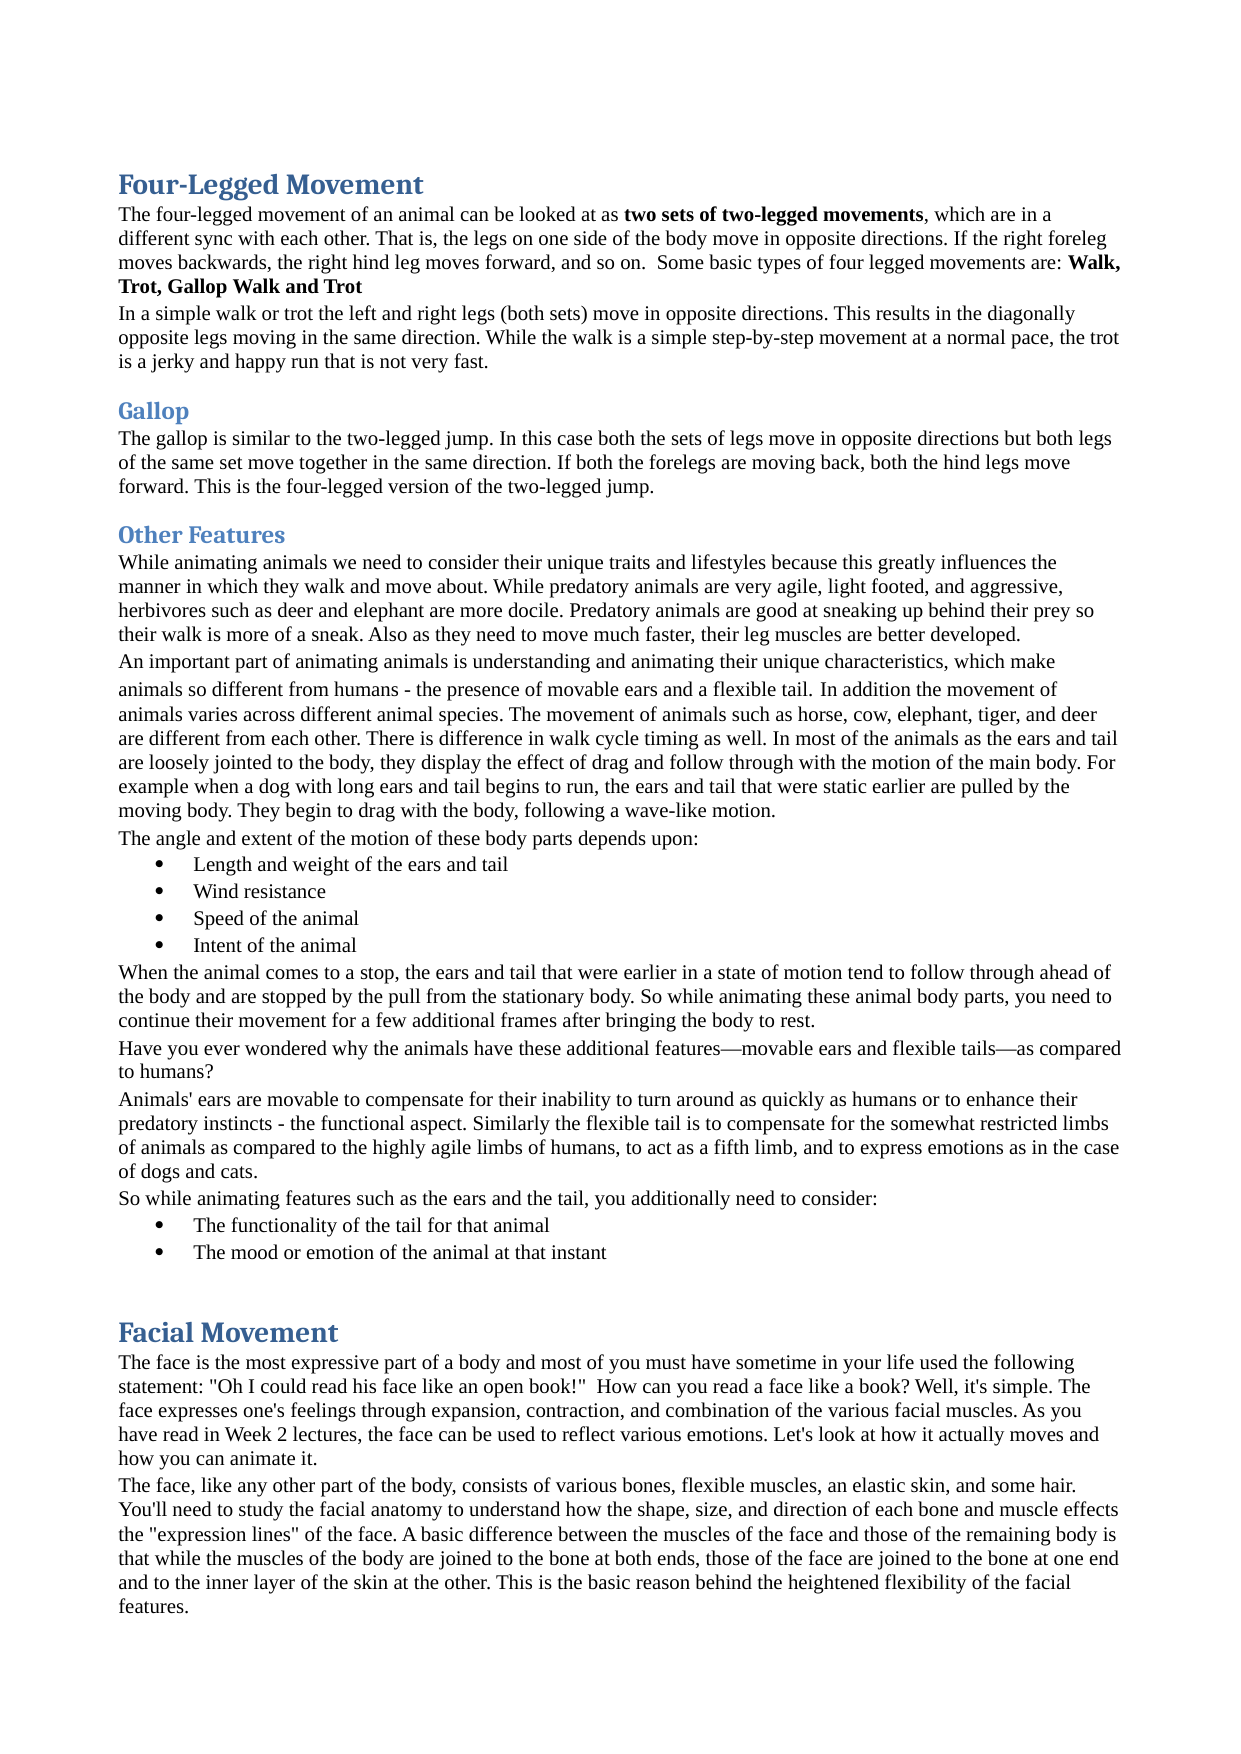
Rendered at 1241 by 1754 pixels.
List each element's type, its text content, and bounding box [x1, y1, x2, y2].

list Length and weight of the ears and tail [156, 852, 1122, 876]
subtitle Four-Legged Movement [118, 168, 1122, 202]
subtitle Gallop [118, 397, 1122, 426]
text The gallop is similar to the two-legged jump. In this case both the sets of legs move in opposite directions but both legs of the same set move together in the same direction. If both the forelegs are moving back, both the hind legs move forward. This is the four-legged version of the two-legged jump. [118, 426, 1122, 498]
text When the animal comes to a stop, the ears and tail that were earlier in a state of motion tend to follow through ahead of the body and are stopped by the pull from the stationary body. So while animating these animal body parts, you need to continue their movement for a few additional frames after bringing the body to rest. [118, 960, 1122, 1032]
text An important part of animating animals is understanding and animating their unique characteristics, which make animals so different from humans - the presence of movable ears and a flexible tail. In addition the movement of animals varies across different animal species. The movement of animals such as horse, cow, elephant, tiger, and deer are different from each other. There is difference in walk cycle timing as well. In most of the animals as the ears and tail are loosely jointed to the body, they display the effect of drag and follow through with the motion of the main body. For example when a dog with long ears and tail begins to run, the ears and tail that were static earlier are pulled by the moving body. They begin to drag with the body, following a wave-like motion. [118, 649, 1122, 822]
subtitle Other Features [118, 521, 1122, 550]
text Animals' ears are movable to compensate for their inability to turn around as quickly as humans or to enhance their predatory instincts - the functional aspect. Similarly the flexible tail is to compensate for the somewhat restricted limbs of animals as compared to the highly agile limbs of humans, to act as a fifth limb, and to express emotions as in the case of dogs and cats. [118, 1086, 1122, 1183]
text While animating animals we need to consider their unique traits and lifestyles because this greatly influences the manner in which they walk and move about. While predatory animals are very agile, light footed, and aggressive, herbivores such as deer and elephant are more docile. Predatory animals are good at sneaking up behind their prey so their walk is more of a sneak. Also as they need to move much faster, their leg muscles are better developed. [118, 550, 1122, 646]
list The mood or emotion of the animal at that instant [156, 1239, 1122, 1264]
list The functionality of the tail for that animal [156, 1213, 1122, 1237]
text The angle and extent of the motion of these body parts depends upon: [118, 825, 1122, 849]
text Have you ever wondered why the animals have these additional features—movable ears and flexible tails—as compared to humans? [118, 1035, 1122, 1083]
text The face is the most expressive part of a body and most of you must have sometime in your life used the following statement: "Oh I could read his face like an open book!" How can you read a face like a book? Well, it's simple. The face expresses one's feelings through expansion, contraction, and combination of the various facial muscles. As you have read in Week 2 lectures, the face can be used to reflect various emotions. Let's look at how it actually moves and how you can animate it. [118, 1350, 1122, 1470]
list Intent of the animal [156, 933, 1122, 957]
text In a simple walk or trot the left and right legs (both sets) move in opposite directions. This results in the diagonally opposite legs moving in the same direction. While the walk is a simple step-by-step movement at a normal pace, the trot is a jerky and happy run that is not very fast. [118, 301, 1122, 373]
list Wind resistance [156, 879, 1122, 903]
list Speed of the animal [156, 906, 1122, 930]
subtitle Facial Movement [118, 1317, 1122, 1350]
text The four-legged movement of an animal can be looked at as two sets of two-legged movements, which are in a different sync with each other. That is, the legs on one side of the body move in opposite directions. If the right foreleg moves backwards, the right hind leg moves forward, and so on. Some basic types of four legged movements are: Walk, Trot, Gallop Walk and Trot [118, 202, 1122, 298]
text So while animating features such as the ears and the tail, you additionally need to consider: [118, 1186, 1122, 1210]
text The face, like any other part of the body, consists of various bones, flexible muscles, an elastic skin, and some hair. You'll need to study the facial anatomy to understand how the shape, size, and direction of each bone and muscle effects the "expression lines" of the face. A basic difference between the muscles of the face and those of the remaining body is that while the muscles of the body are joined to the bone at both ends, those of the face are joined to the bone at one end and to the inner layer of the skin at the other. This is the basic reason behind the heightened flexibility of the facial features. [118, 1473, 1122, 1618]
